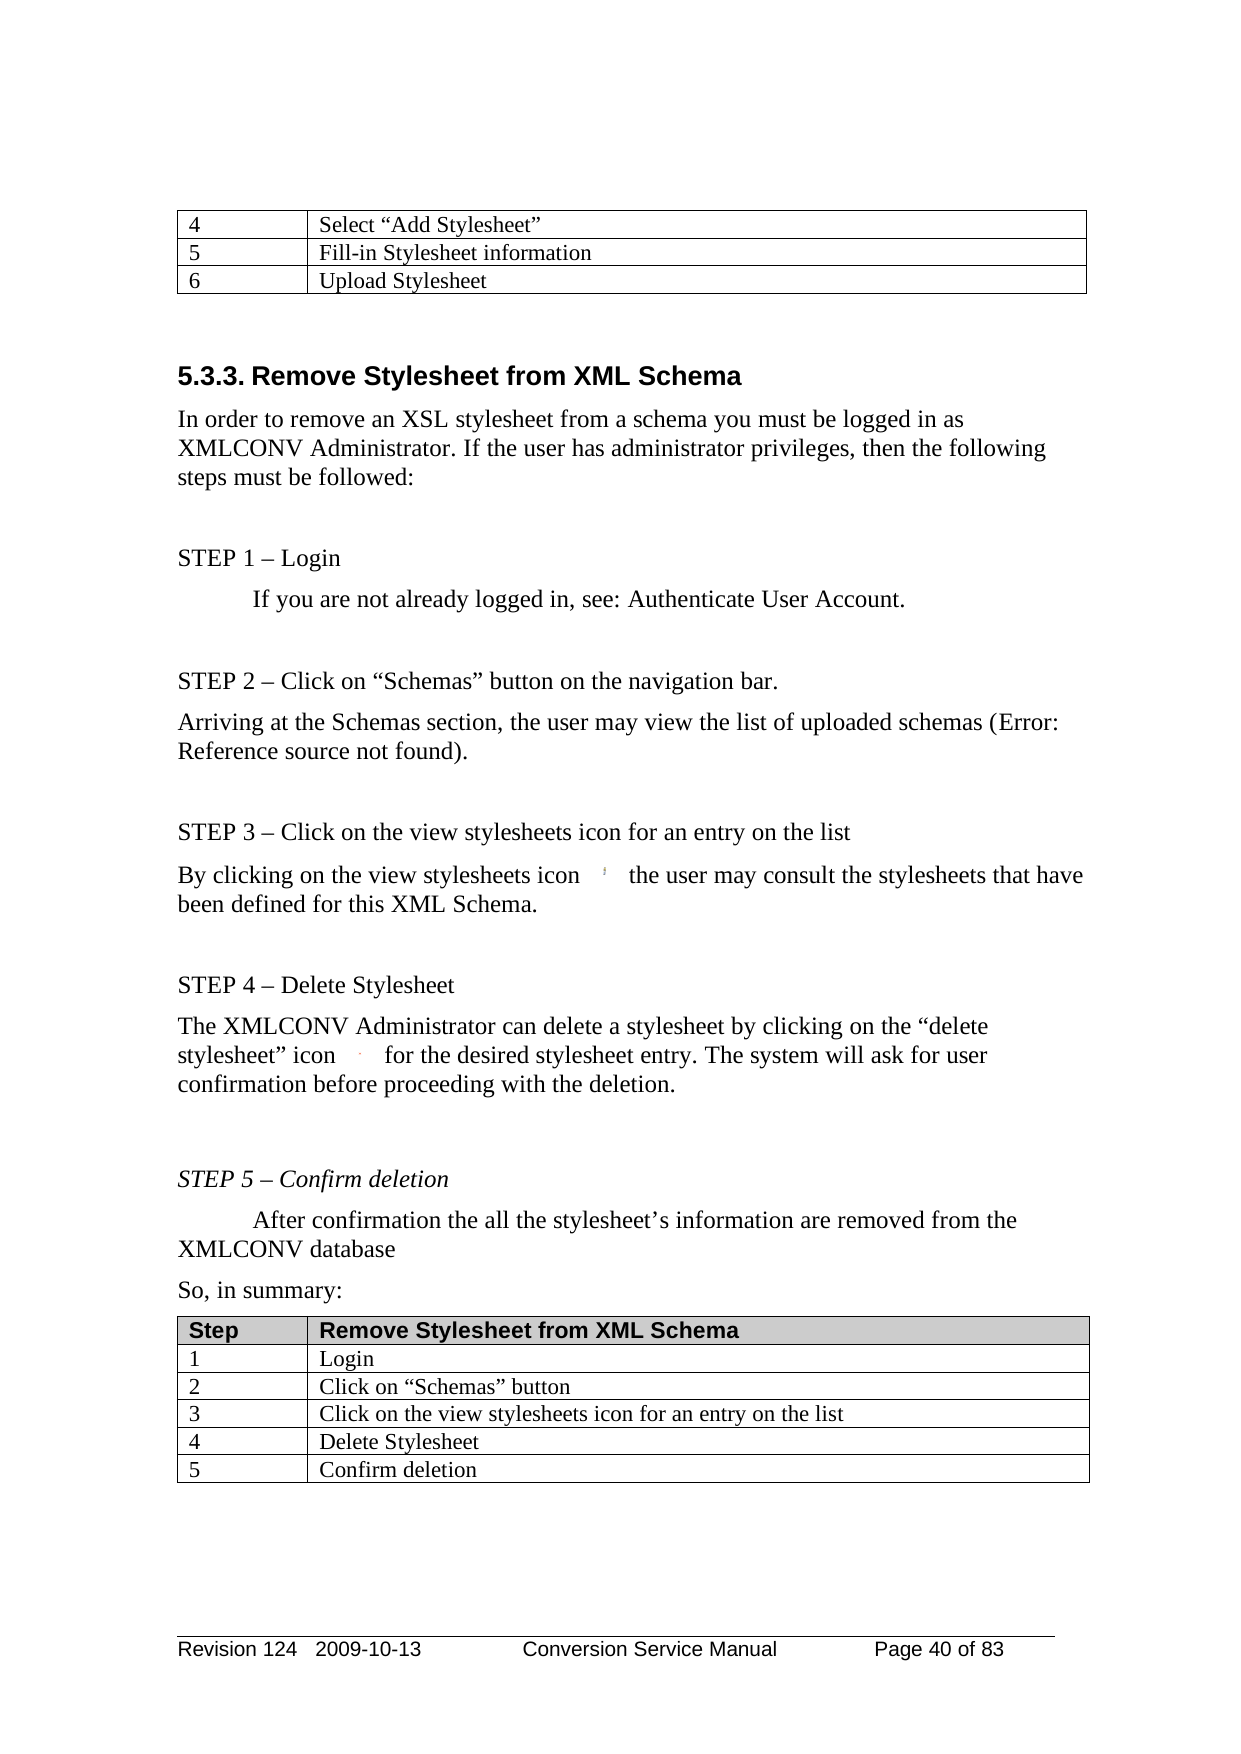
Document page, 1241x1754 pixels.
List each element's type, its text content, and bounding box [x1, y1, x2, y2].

table_cell 2 [178, 1373, 307, 1399]
table_cell Click on “Schemas” button [308, 1373, 1089, 1399]
text STEP 4 – Delete Stylesheet [177, 970, 1092, 999]
table_cell Delete Stylesheet [308, 1428, 1089, 1454]
text STEP 5 – Confirm deletion [177, 1163, 1092, 1193]
table_cell 3 [178, 1400, 307, 1427]
table_header Remove Stylesheet from XML Schema [308, 1317, 1089, 1344]
table_cell 5 [178, 1455, 307, 1482]
table_cell Upload Stylesheet [308, 266, 1086, 293]
text Arriving at the Schemas section, the user may view the list of uploaded schemas (). [177, 707, 1092, 765]
table_cell Login [308, 1345, 1089, 1372]
table_cell Fill-in Stylesheet information [308, 239, 1086, 265]
text So, in summary: [177, 1275, 1092, 1304]
table_cell 5 [178, 239, 307, 265]
table_cell Click on the view stylesheets icon for an entry on the list [308, 1400, 1089, 1427]
table_cell 6 [178, 266, 307, 293]
table_cell Confirm deletion [308, 1455, 1089, 1482]
table_cell 4 [178, 211, 307, 238]
text In order to remove an XSL stylesheet from a schema you must be logged in as XMLCONV Administrator. If the user has administrator privileges, then the following steps must be followed: [177, 403, 1092, 491]
table_cell 1 [178, 1345, 307, 1372]
table_cell 4 [178, 1428, 307, 1454]
text STEP 2 – Click on “Schemas” button on the navigation bar. [177, 666, 1092, 695]
text If you are not already logged in, see: Authenticate User Account. [177, 584, 1092, 613]
table_header Step [178, 1317, 307, 1344]
subtitle Remove Stylesheet from XML Schema [177, 360, 1092, 391]
text STEP 1 – Login [177, 543, 1092, 572]
table_cell Select “Add Stylesheet” [308, 211, 1086, 238]
text After confirmation the all the stylesheet’s information are removed from the XMLCONV database [177, 1205, 1092, 1263]
text STEP 3 – Click on the view stylesheets icon for an entry on the list [177, 817, 1092, 846]
text By clicking on the view stylesheets icon the user may consult the stylesheets that have been defined for this XML Schema. [177, 858, 1092, 918]
text The XMLCONV Administrator can delete a stylesheet by clicking on the “delete stylesheet” icon for the desired stylesheet entry. The system will ask for user confirmation before proceeding with the deletion. [177, 1011, 1092, 1098]
